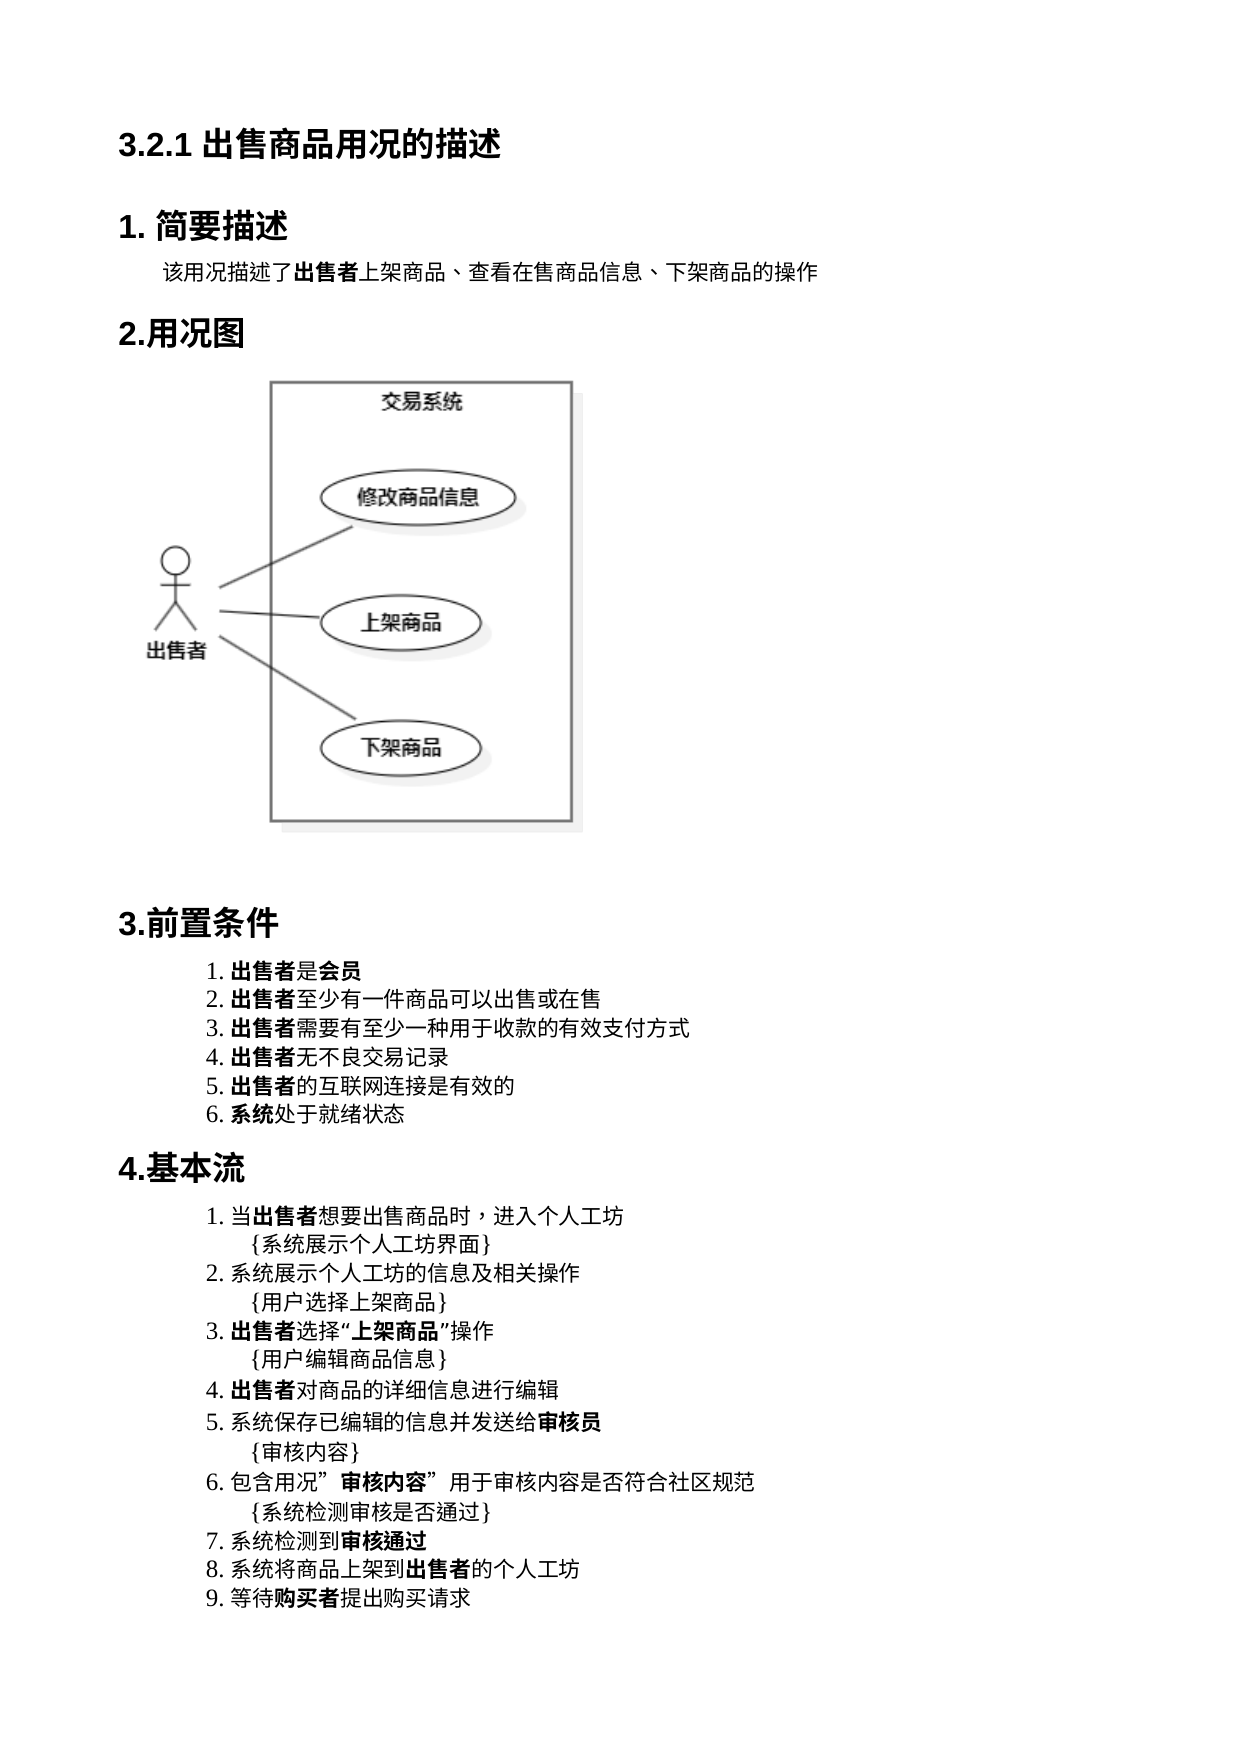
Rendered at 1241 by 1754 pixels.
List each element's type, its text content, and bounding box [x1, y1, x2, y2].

subtitle 3.2.1 出售商品用况的描述 [118, 118, 1122, 166]
list 包含用况”审核内容”用于审核内容是否符合社区规范 [206, 1465, 1122, 1497]
subtitle 2.用况图 [118, 307, 1122, 355]
list 出售者选择“上架商品”操作 [206, 1316, 1122, 1344]
text {系统展示个人工坊界面} [206, 1229, 1122, 1258]
text {用户选择上架商品} [206, 1287, 1122, 1316]
text 该用况描述了出售者上架商品、查看在售商品信息、下架商品的操作 [118, 260, 1122, 286]
list 出售者对商品的详细信息进行编辑 [206, 1373, 1122, 1405]
list 等待购买者提出购买请求 [206, 1583, 1122, 1612]
list 系统检测到审核通过 [206, 1526, 1122, 1554]
list 当出售者想要出售商品时，进入个人工坊 [206, 1201, 1122, 1229]
subtitle 4.基本流 [118, 1149, 1122, 1188]
list 系统处于就绪状态 [206, 1099, 1122, 1128]
list 出售者至少有一件商品可以出售或在售 [206, 984, 1122, 1013]
list 出售者需要有至少一种用于收款的有效支付方式 [206, 1013, 1122, 1042]
text {审核内容} [206, 1437, 1122, 1465]
subtitle 3.前置条件 [118, 904, 1122, 943]
list 系统展示个人工坊的信息及相关操作 [206, 1258, 1122, 1287]
list 出售者的互联网连接是有效的 [206, 1071, 1122, 1099]
picture [118, 367, 636, 884]
list 出售者无不良交易记录 [206, 1042, 1122, 1071]
subtitle 1. 简要描述 [118, 200, 1122, 248]
text {用户编辑商品信息} [206, 1344, 1122, 1373]
list 系统将商品上架到出售者的个人工坊 [206, 1554, 1122, 1583]
list 出售者是会员 [206, 956, 1122, 984]
text {系统检测审核是否通过} [206, 1497, 1122, 1526]
list 系统保存已编辑的信息并发送给审核员 [206, 1405, 1122, 1437]
